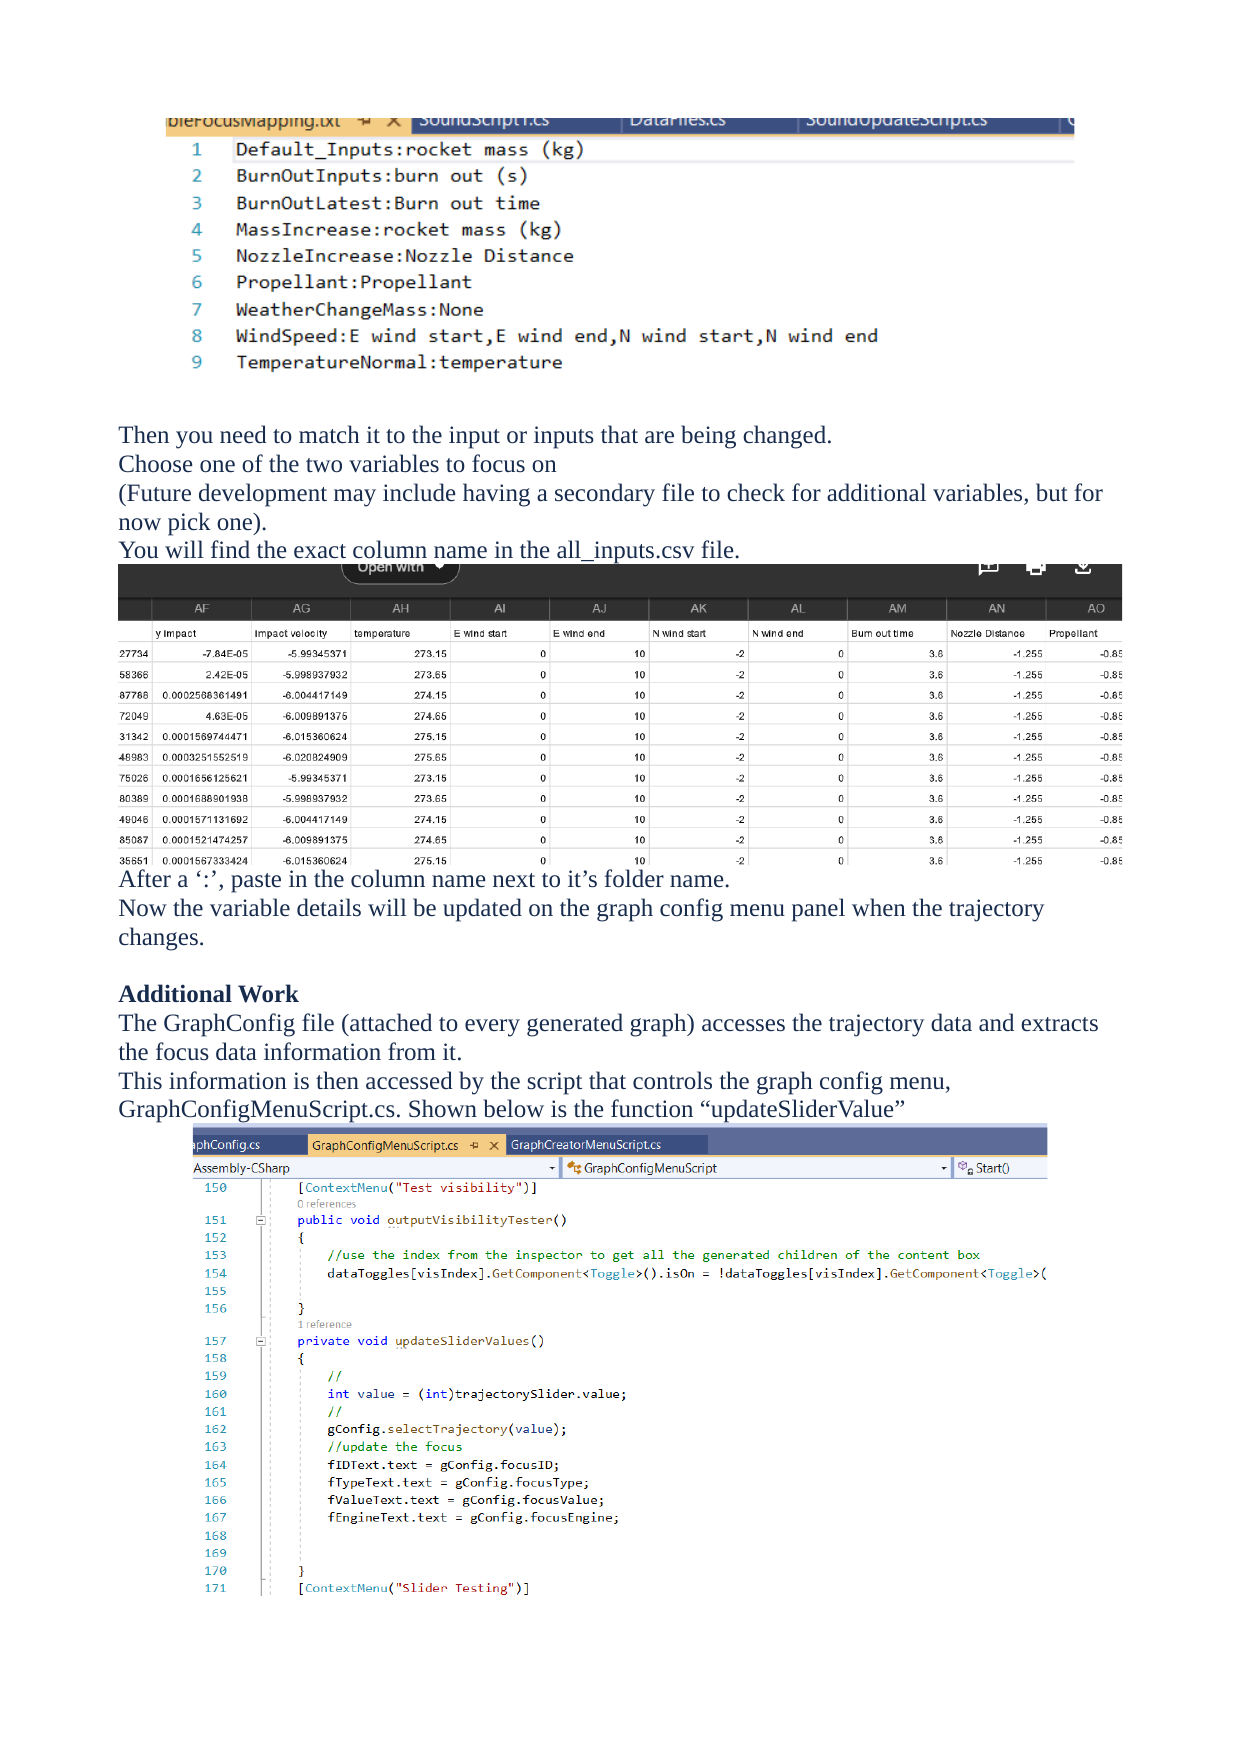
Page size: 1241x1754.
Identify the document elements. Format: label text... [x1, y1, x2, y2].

text Choose one of the two variables to focus on [118, 449, 1122, 478]
text Then you need to match it to the input or inputs that are being changed. [118, 118, 1122, 449]
text Now the variable details will be updated on the graph config menu panel when the trajectory changes. [118, 893, 1122, 951]
picture [165, 118, 1075, 421]
text (Future development may include having a secondary file to check for additional variables, but for now pick one). [118, 478, 1122, 536]
text After a ‘:’, paste in the column name next to it’s folder name. [118, 865, 1122, 893]
picture [192, 1123, 1048, 1596]
text The GraphConfig file (attached to every generated graph) accesses the trajectory data and extracts the focus data information from it. [118, 1008, 1122, 1066]
picture [118, 564, 1123, 865]
text You will find the exact column name in the all_inputs.csv file. [118, 536, 1122, 564]
text Additional Work [118, 979, 1122, 1008]
text This information is then accessed by the script that controls the graph config menu, GraphConfigMenuScript.cs. Shown below is the function “updateSliderValue” [118, 1066, 1122, 1123]
